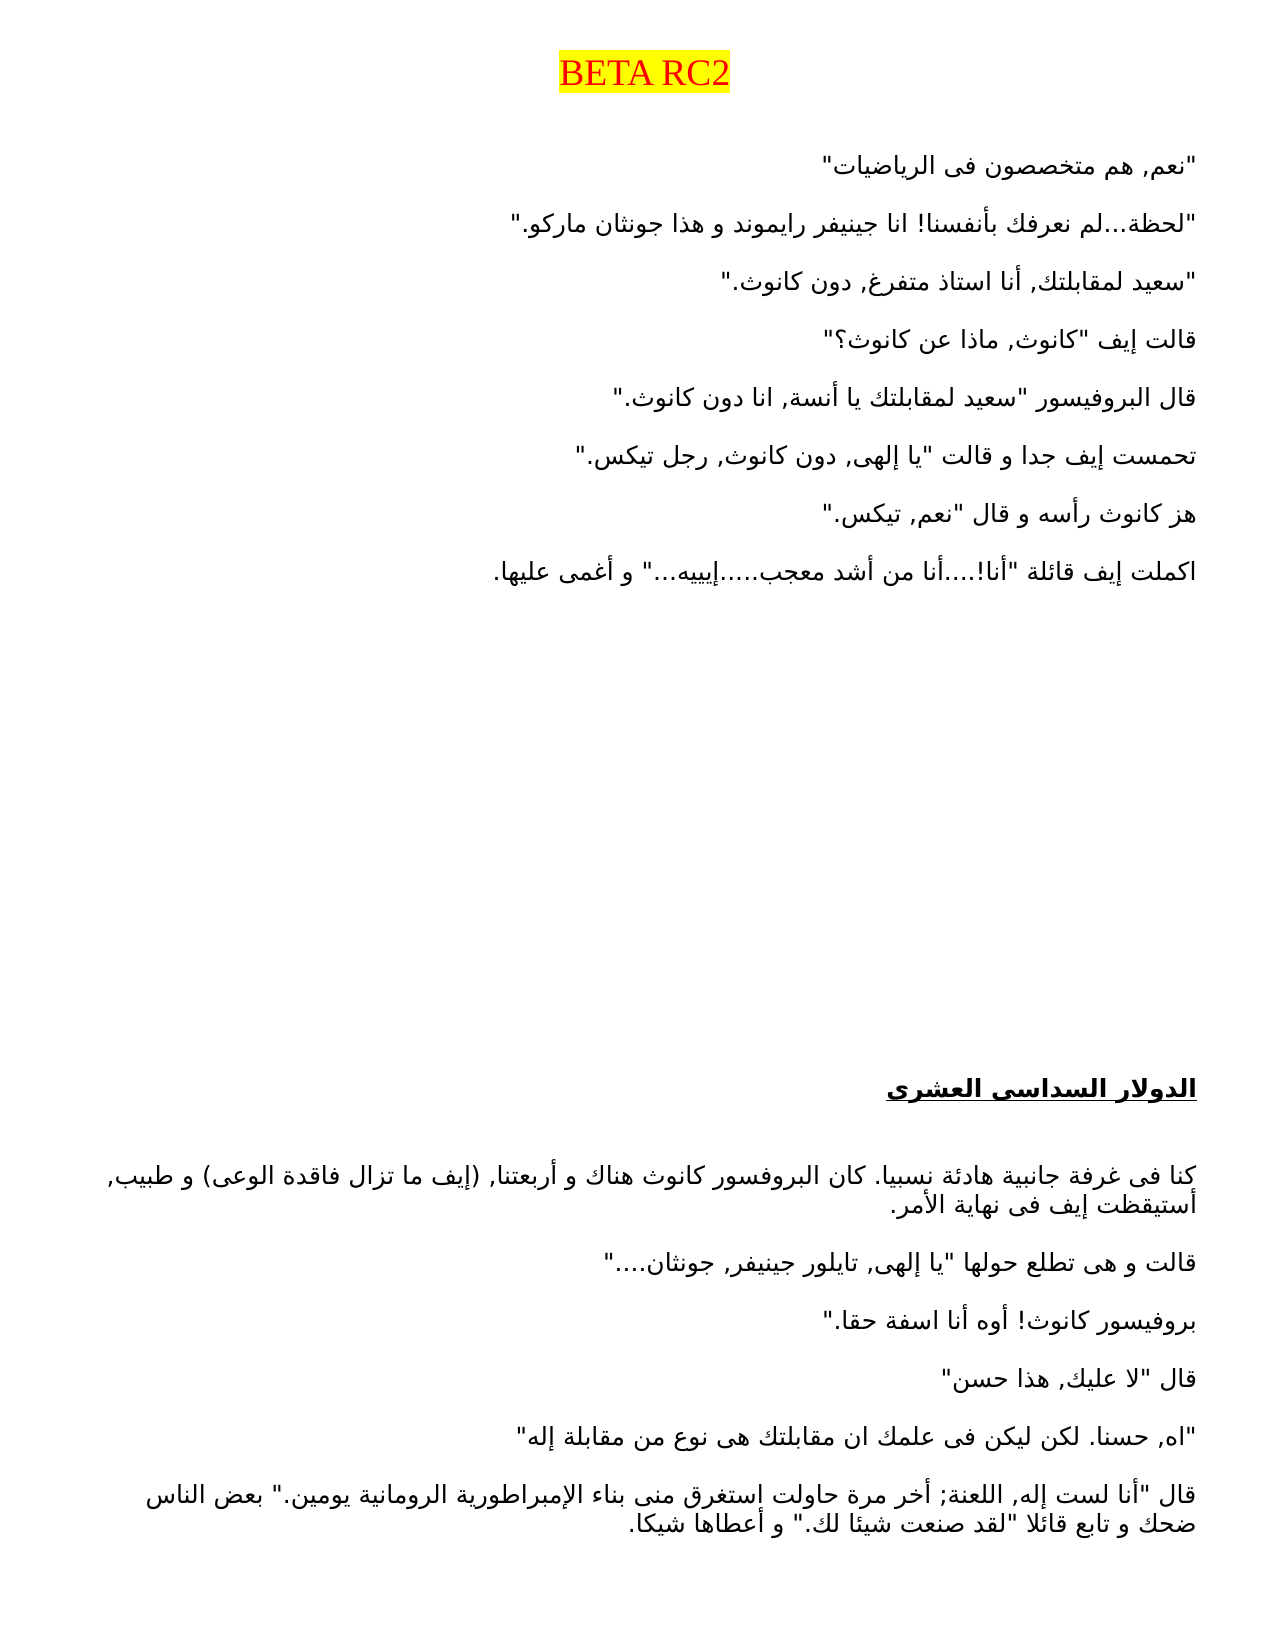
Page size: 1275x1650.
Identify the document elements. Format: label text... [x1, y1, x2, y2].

text قال "أنا لست إله, اللعنة; أخر مرة حاولت استغرق منى بناء الإمبراطورية الرومانية يومين." بعض الناس ضحك و تابع قائلا "لقد صنعت شيئا لك." و أعطاها شيكا. [92, 1480, 1197, 1538]
text بروفيسور كانوث! أوه أنا اسفة حقا." [92, 1306, 1197, 1336]
text هز كانوث رأسه و قال "نعم, تيكس." [92, 499, 1197, 528]
text اكملت إيف قائلة "أنا!....أنا من أشد معجب.....إيييه..." و أغمى عليها. [92, 557, 1197, 586]
text قالت و هى تطلع حولها "يا إلهى, تايلور جينيفر, جونثان...." [92, 1248, 1197, 1278]
text قال البروفيسور "سعيد لمقابلتك يا أنسة, انا دون كانوث." [92, 383, 1197, 412]
text الدولار السداسى العشرى [92, 1075, 1197, 1104]
text "لحظة...لم نعرفك بأنفسنا! انا جينيفر رايموند و هذا جونثان ماركو." [92, 209, 1197, 238]
text كنا فى غرفة جانبية هادئة نسبيا. كان البروفسور كانوث هناك و أربعتنا, (إيف ما تزال فاقدة الوعى) و طبيب, أستيقظت إيف فى نهاية الأمر. [92, 1161, 1197, 1220]
text "اه, حسنا. لكن ليكن فى علمك ان مقابلتك هى نوع من مقابلة إله" [92, 1422, 1197, 1451]
text "سعيد لمقابلتك, أنا استاذ متفرغ, دون كانوث." [92, 267, 1197, 296]
text قالت إيف "كانوث, ماذا عن كانوث؟" [92, 325, 1197, 354]
text قال "لا عليك, هذا حسن" [92, 1364, 1197, 1393]
text تحمست إيف جدا و قالت "يا إلهى, دون كانوث, رجل تيكس." [92, 441, 1197, 470]
text "نعم, هم متخصصون فى الرياضيات" [92, 151, 1197, 181]
